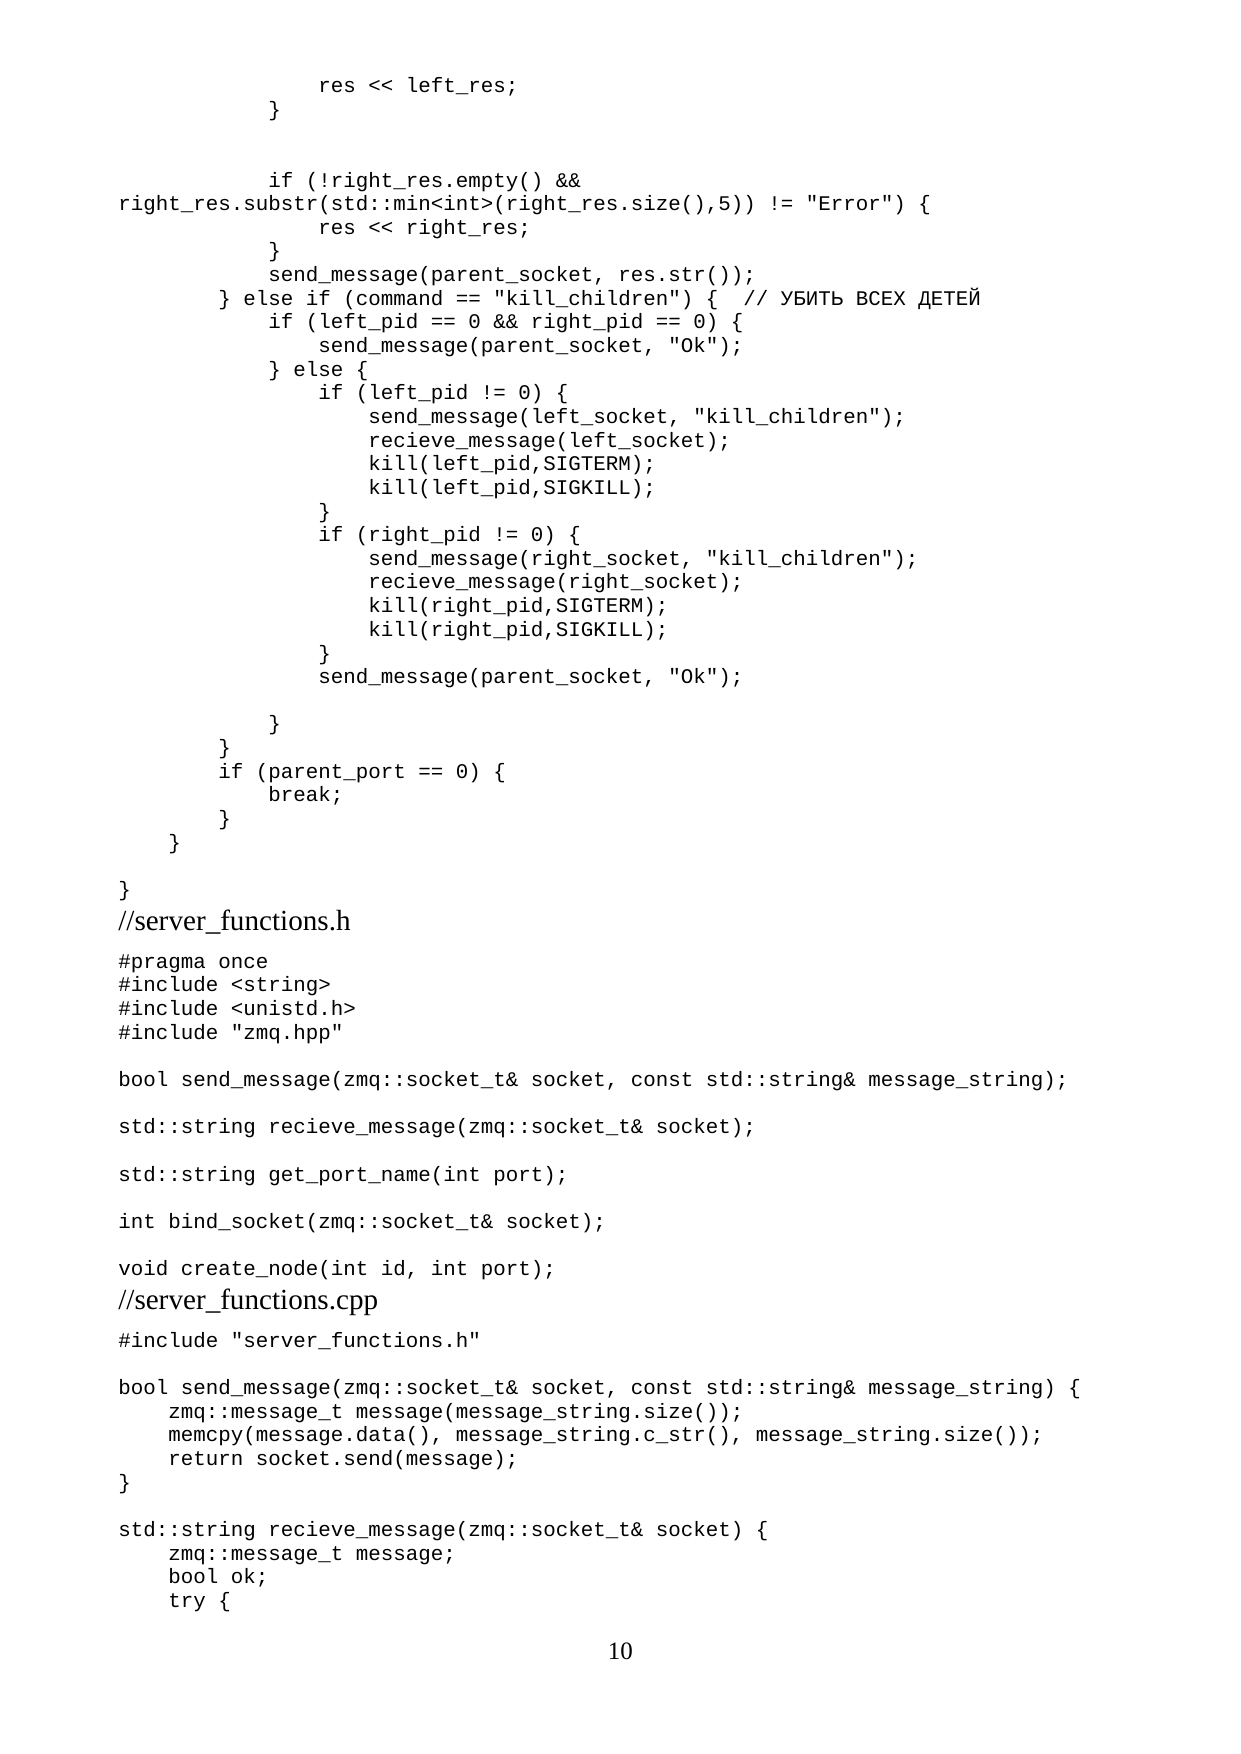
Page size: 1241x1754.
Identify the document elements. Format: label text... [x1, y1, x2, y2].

text res << left_res; [118, 75, 1122, 99]
text #include <string> [118, 974, 1122, 998]
text recieve_message(left_socket); [118, 430, 1122, 453]
text zmq::message_t message(message_string.size()); [118, 1401, 1122, 1424]
text } [118, 501, 1122, 524]
text memcpy(message.data(), message_string.c_str(), message_string.size()); [118, 1424, 1122, 1448]
text kill(left_pid,SIGKILL); [118, 477, 1122, 501]
text int bind_socket(zmq::socket_t& socket); [118, 1211, 1122, 1234]
text bool send_message(zmq::socket_t& socket, const std::string& message_string) { [118, 1377, 1122, 1401]
text bool send_message(zmq::socket_t& socket, const std::string& message_string); [118, 1069, 1122, 1093]
text #include <unistd.h> [118, 998, 1122, 1022]
text kill(right_pid,SIGKILL); [118, 619, 1122, 642]
text #include "zmq.hpp" [118, 1022, 1122, 1045]
text //server_functions.cpp [118, 1282, 1122, 1315]
text } [118, 879, 1122, 903]
text kill(left_pid,SIGTERM); [118, 453, 1122, 477]
text zmq::message_t message; [118, 1543, 1122, 1566]
text recieve_message(right_socket); [118, 572, 1122, 595]
text } else { [118, 359, 1122, 382]
text if (!right_res.empty() && right_res.substr(std::min<int>(right_res.size(),5)) != "Error") { [118, 169, 1122, 217]
text } [118, 241, 1122, 264]
text res << right_res; [118, 217, 1122, 241]
text #pragma once [118, 951, 1122, 974]
text send_message(left_socket, "kill_children"); [118, 406, 1122, 430]
text //server_functions.h [118, 903, 1122, 936]
text send_message(parent_socket, res.str()); [118, 264, 1122, 288]
text if (left_pid == 0 && right_pid == 0) { [118, 311, 1122, 335]
text if (parent_port == 0) { [118, 761, 1122, 784]
text try { [118, 1590, 1122, 1614]
text } [118, 642, 1122, 666]
text kill(right_pid,SIGTERM); [118, 595, 1122, 619]
text } [118, 713, 1122, 737]
text std::string recieve_message(zmq::socket_t& socket); [118, 1116, 1122, 1140]
text std::string get_port_name(int port); [118, 1163, 1122, 1187]
text break; [118, 784, 1122, 808]
text return socket.send(message); [118, 1448, 1122, 1472]
text send_message(parent_socket, "Ok"); [118, 666, 1122, 690]
text } [118, 1472, 1122, 1495]
text #include "server_functions.h" [118, 1330, 1122, 1353]
text } else if (command == "kill_children") { // УБИТЬ ВСЕХ ДЕТЕЙ [118, 288, 1122, 311]
text std::string recieve_message(zmq::socket_t& socket) { [118, 1519, 1122, 1543]
text bool ok; [118, 1566, 1122, 1590]
text } [118, 737, 1122, 761]
text if (left_pid != 0) { [118, 382, 1122, 406]
text void create_node(int id, int port); [118, 1258, 1122, 1282]
text } [118, 832, 1122, 855]
text if (right_pid != 0) { [118, 524, 1122, 548]
text send_message(right_socket, "kill_children"); [118, 548, 1122, 572]
text } [118, 99, 1122, 122]
text } [118, 808, 1122, 832]
text send_message(parent_socket, "Ok"); [118, 335, 1122, 359]
